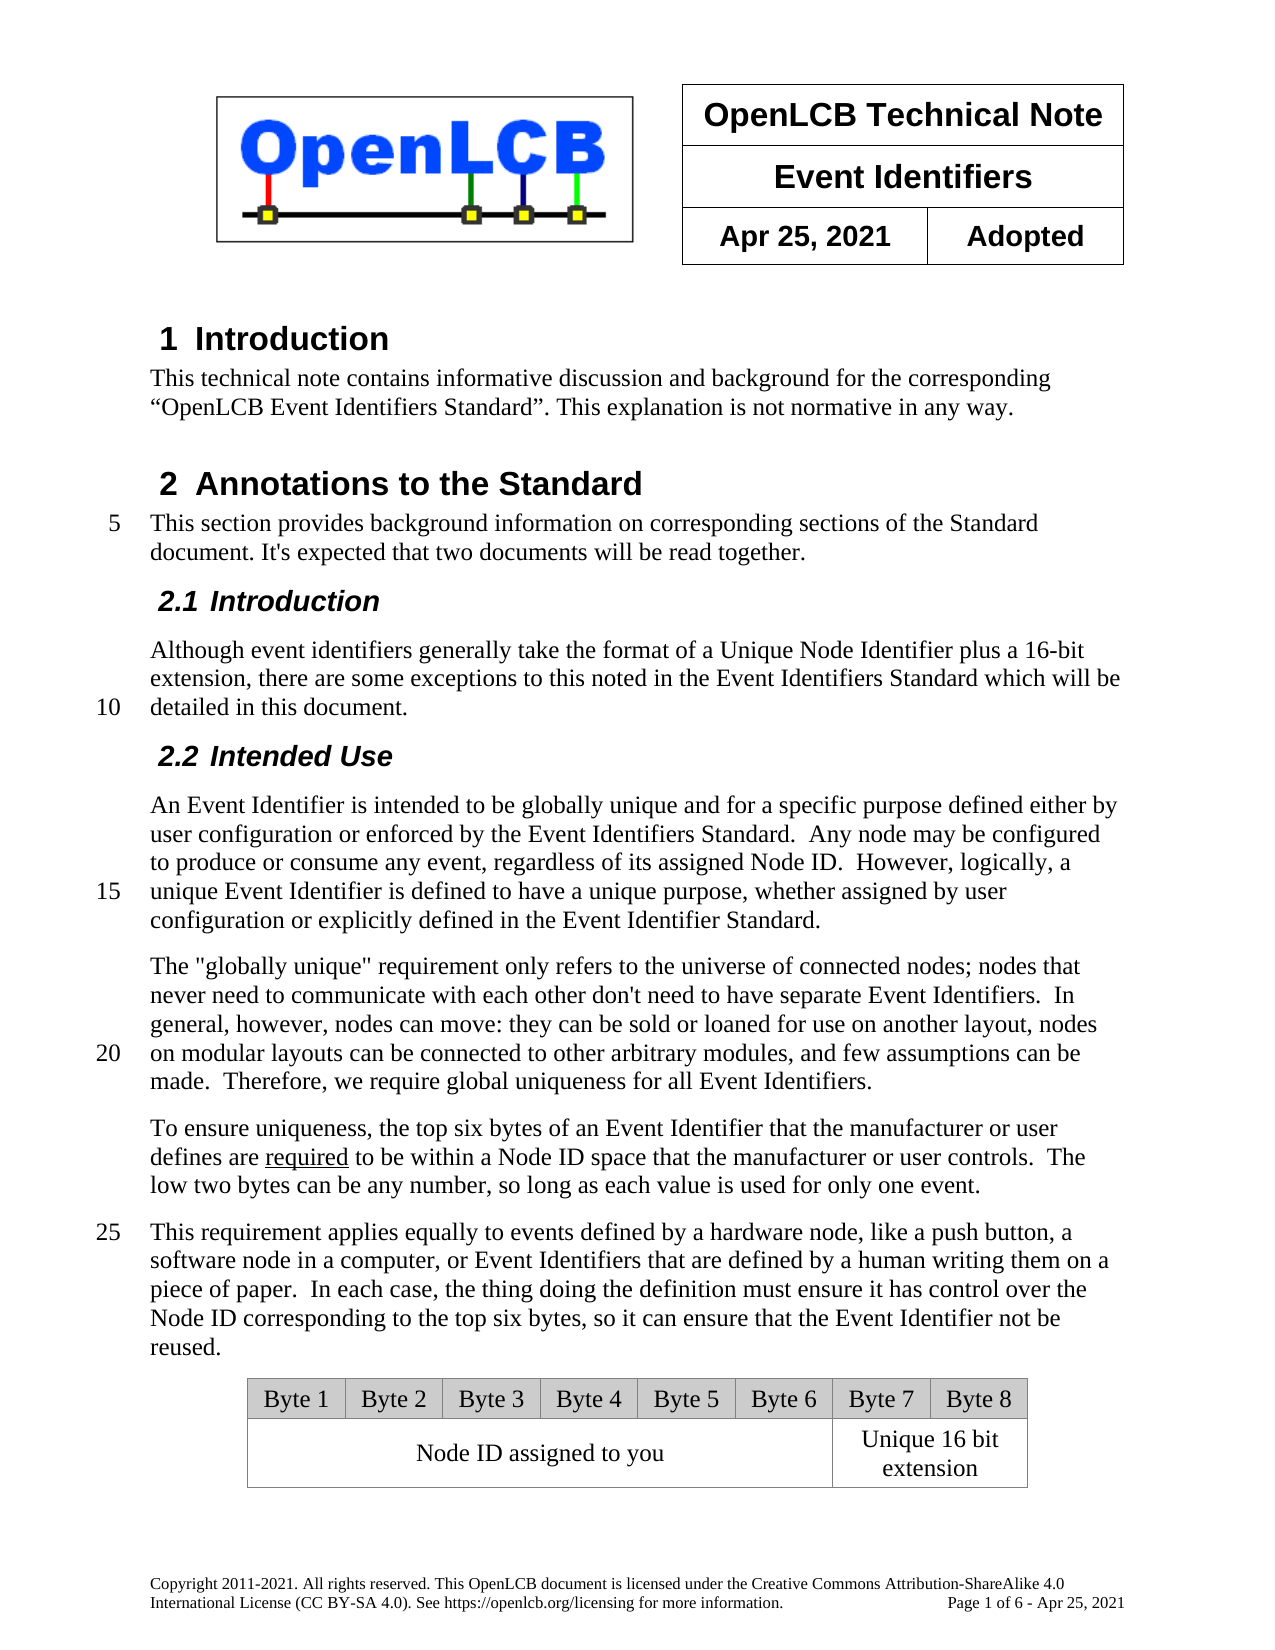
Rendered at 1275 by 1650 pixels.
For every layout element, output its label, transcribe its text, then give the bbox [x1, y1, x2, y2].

text To ensure uniqueness, the top six bytes of an Event Identifier that the manufacturer or user defines are required to be within a Node ID space that the manufacturer or user controls. The low two bytes can be any number, so long as each value is used for only one event. [150, 1113, 1125, 1199]
table_header Byte 8 [931, 1379, 1027, 1418]
table_header Byte 2 [346, 1379, 442, 1418]
table_cell Unique 16 bit extension [833, 1419, 1027, 1487]
text An Event Identifier is intended to be globally unique and for a specific purpose defined either by user configuration or enforced by the Event Identifiers Standard. Any node may be configured to produce or consume any event, regardless of its assigned Node ID. However, logically, a unique Event Identifier is defined to have a unique purpose, whether assigned by user configuration or explicitly defined in the Event Identifier Standard. [150, 790, 1125, 934]
table_cell Node ID assigned to you [248, 1419, 832, 1487]
text This section provides background information on corresponding sections of the Standard document. It's expected that two documents will be read together. [150, 508, 1125, 566]
text This requirement applies equally to events defined by a hardware node, like a push button, a software node in a computer, or Event Identifiers that are defined by a human writing them on a piece of paper. In each case, the thing doing the definition must ensure it has control over the Node ID corresponding to the top six bytes, so it can ensure that the Event Identifier not be reused. [150, 1217, 1125, 1361]
subtitle Intended Use [150, 739, 1125, 772]
table_header Byte 1 [248, 1379, 345, 1418]
table_header Byte 7 [833, 1379, 930, 1418]
table_header Byte 4 [541, 1379, 637, 1418]
subtitle Annotations to the Standard [150, 464, 1125, 502]
table_header Byte 3 [443, 1379, 540, 1418]
text Although event identifiers generally take the format of a Unique Node Identifier plus a 16-bit extension, there are some exceptions to this noted in the Event Identifiers Standard which will be detailed in this document. [150, 635, 1125, 721]
text The "globally unique" requirement only refers to the universe of connected nodes; nodes that never need to communicate with each other don't need to have separate Event Identifiers. In general, however, nodes can move: they can be sold or loaned for use on another layout, nodes on modular layouts can be connected to other arbitrary modules, and few assumptions can be made. Therefore, we require global uniqueness for all Event Identifiers. [150, 951, 1125, 1095]
table_header Byte 5 [638, 1379, 735, 1418]
table_header Byte 6 [736, 1379, 832, 1418]
subtitle Introduction [150, 319, 1125, 357]
subtitle Introduction [150, 583, 1125, 617]
picture [215, 95, 635, 244]
text This technical note contains informative discussion and background for the corresponding “OpenLCB Event Identifiers Standard”. This explanation is not normative in any way. [150, 363, 1125, 421]
